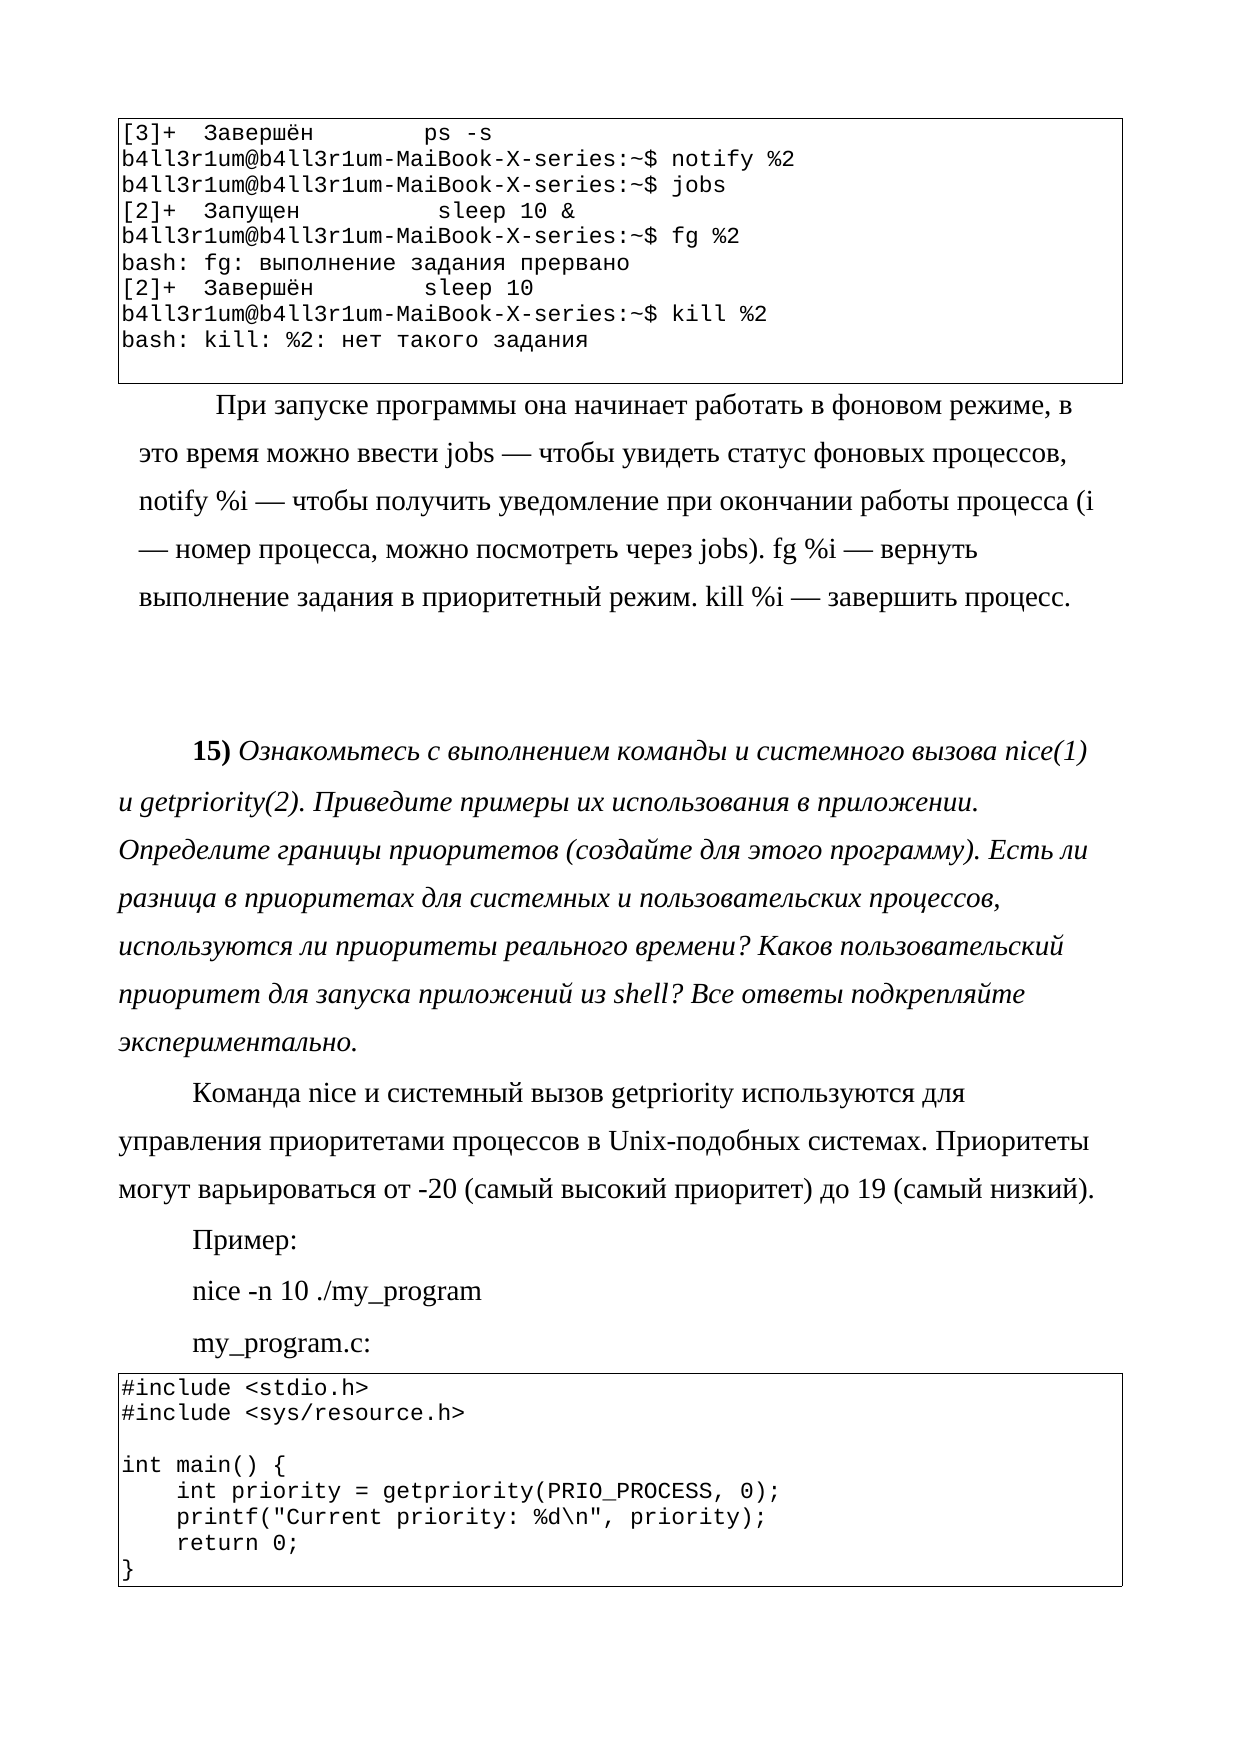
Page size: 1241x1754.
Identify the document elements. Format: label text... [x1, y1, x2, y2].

text int priority = getpriority(PRIO_PROCESS, 0); [119, 1477, 1122, 1502]
text Команда nice и системный вызов getpriority используются для управления приоритетами процессов в Unix-подобных системах. Приоритеты могут варьироваться от -20 (самый высокий приоритет) до 19 (самый низкий). [118, 1075, 1098, 1204]
text [2]+ Завершён sleep 10 [119, 274, 1122, 300]
text } [119, 1554, 1122, 1586]
text printf("Current priority: %d\n", priority); [119, 1502, 1122, 1528]
text Пример: [118, 1222, 1098, 1256]
text bash: fg: выполнение задания прервано [119, 248, 1122, 274]
text b4ll3r1um@b4ll3r1um-MaiBook-X-series:~$ notify %2 [119, 144, 1122, 170]
text my_program.c: [118, 1325, 1098, 1358]
text b4ll3r1um@b4ll3r1um-MaiBook-X-series:~$ jobs [119, 170, 1122, 196]
text [3]+ Завершён ps -s [119, 119, 1122, 144]
text int main() { [119, 1451, 1122, 1477]
text При запуске программы она начинает работать в фоновом режиме, в это время можно ввести jobs — чтобы увидеть статус фоновых процессов, notify %i — чтобы получить уведомление при окончании работы процесса (i — номер процесса, можно посмотреть через jobs). fg %i — вернуть выполнение задания в приоритетный режим. kill %i — завершить процесс. [139, 387, 1098, 612]
text [2]+ Запущен sleep 10 & [119, 196, 1122, 222]
text #include <sys/resource.h> [119, 1399, 1122, 1428]
text b4ll3r1um@b4ll3r1um-MaiBook-X-series:~$ kill %2 [119, 300, 1122, 326]
text 15) Ознакомьтесь с выполнением команды и системного вызова nice(1) [118, 733, 1098, 766]
text return 0; [119, 1528, 1122, 1554]
text #include <stdio.h> [119, 1374, 1122, 1399]
text nice -n 10 ./my_program [118, 1273, 1098, 1307]
text и getpriority(2). Приведите примеры их использования в приложении. Определите границы приоритетов (создайте для этого программу). Есть ли разница в приоритетах для системных и пользовательских процессов, используются ли приоритеты реального времени? Каков пользовательский приоритет для запуска приложений из shell? Все ответы подкрепляйте экспериментально. [118, 784, 1098, 1057]
text b4ll3r1um@b4ll3r1um-MaiBook-X-series:~$ fg %2 [119, 222, 1122, 248]
text bash: kill: %2: нет такого задания [119, 326, 1122, 354]
